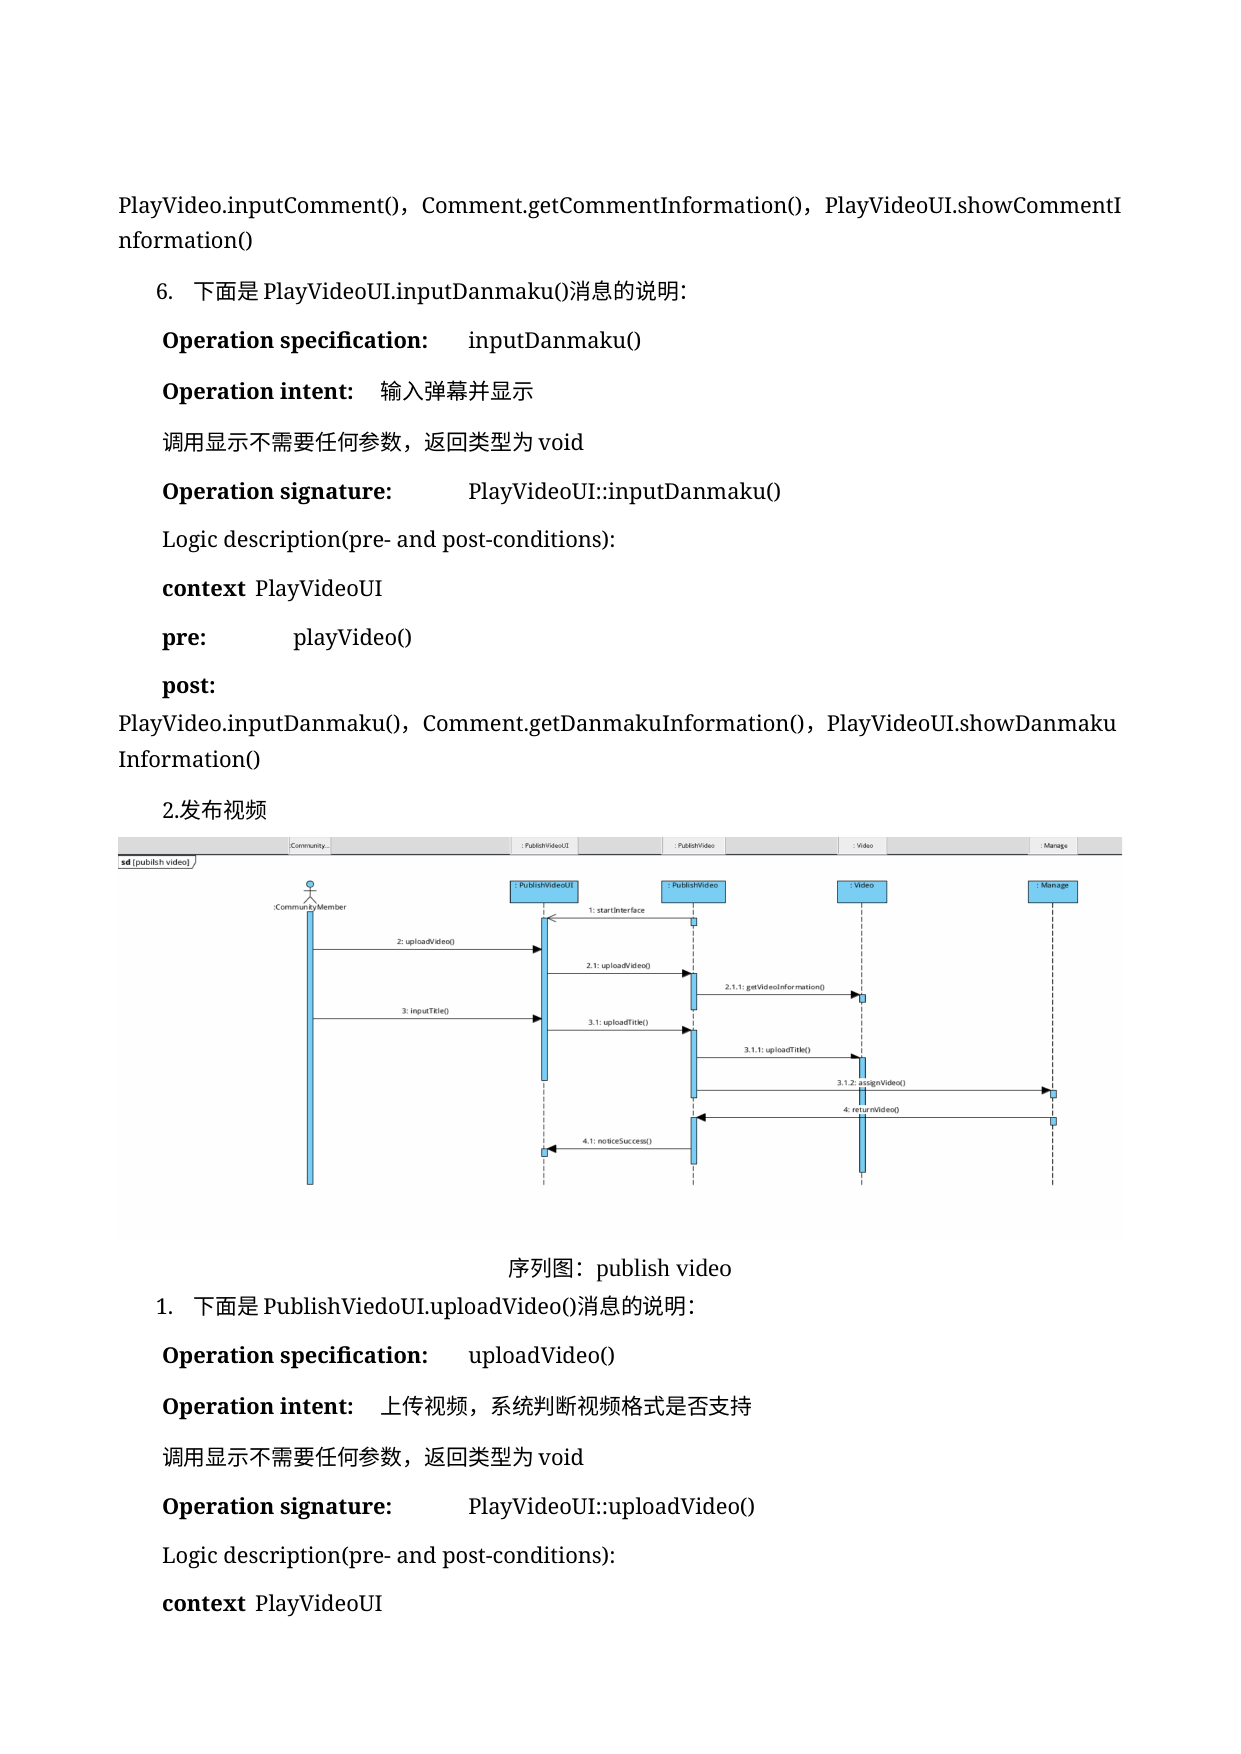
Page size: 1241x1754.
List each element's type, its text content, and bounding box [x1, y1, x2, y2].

text pre: playVideo() [118, 622, 1122, 651]
text PlayVideo.inputComment()，Comment.getCommentInformation()，PlayVideoUI.showCommentInformation() [118, 188, 1122, 255]
text context PlayVideoUI [118, 1588, 1122, 1618]
text Operation intent: 上传视频，系统判断视频格式是否支持 [118, 1389, 1122, 1421]
text Logic description(pre- and post-conditions): [118, 1540, 1122, 1569]
text Logic description(pre- and post-conditions): [118, 524, 1122, 554]
list 下面是PublishViedoUI.uploadVideo()消息的说明： [156, 1289, 1122, 1321]
list 下面是PlayVideoUI.inputDanmaku()消息的说明： [156, 274, 1122, 306]
text post: PlayVideo.inputDanmaku()，Comment.getDanmakuInformation()，PlayVideoUI.showDanmakuInformation() [118, 670, 1122, 774]
text Operation signature: PlayVideoUI::inputDanmaku() [118, 476, 1122, 506]
text context PlayVideoUI [118, 573, 1122, 603]
text 序列图：publish video [118, 1239, 1122, 1283]
text Operation specification: inputDanmaku() [118, 325, 1122, 355]
text 调用显示不需要任何参数，返回类型为void [118, 425, 1122, 456]
text 2.发布视频 [118, 793, 1122, 824]
text 调用显示不需要任何参数，返回类型为void [118, 1440, 1122, 1472]
text Operation intent: 输入弹幕并显示 [118, 374, 1122, 405]
text Operation signature: PlayVideoUI::uploadVideo() [118, 1491, 1122, 1521]
picture [118, 837, 1123, 1239]
text Operation specification: uploadVideo() [118, 1340, 1122, 1370]
